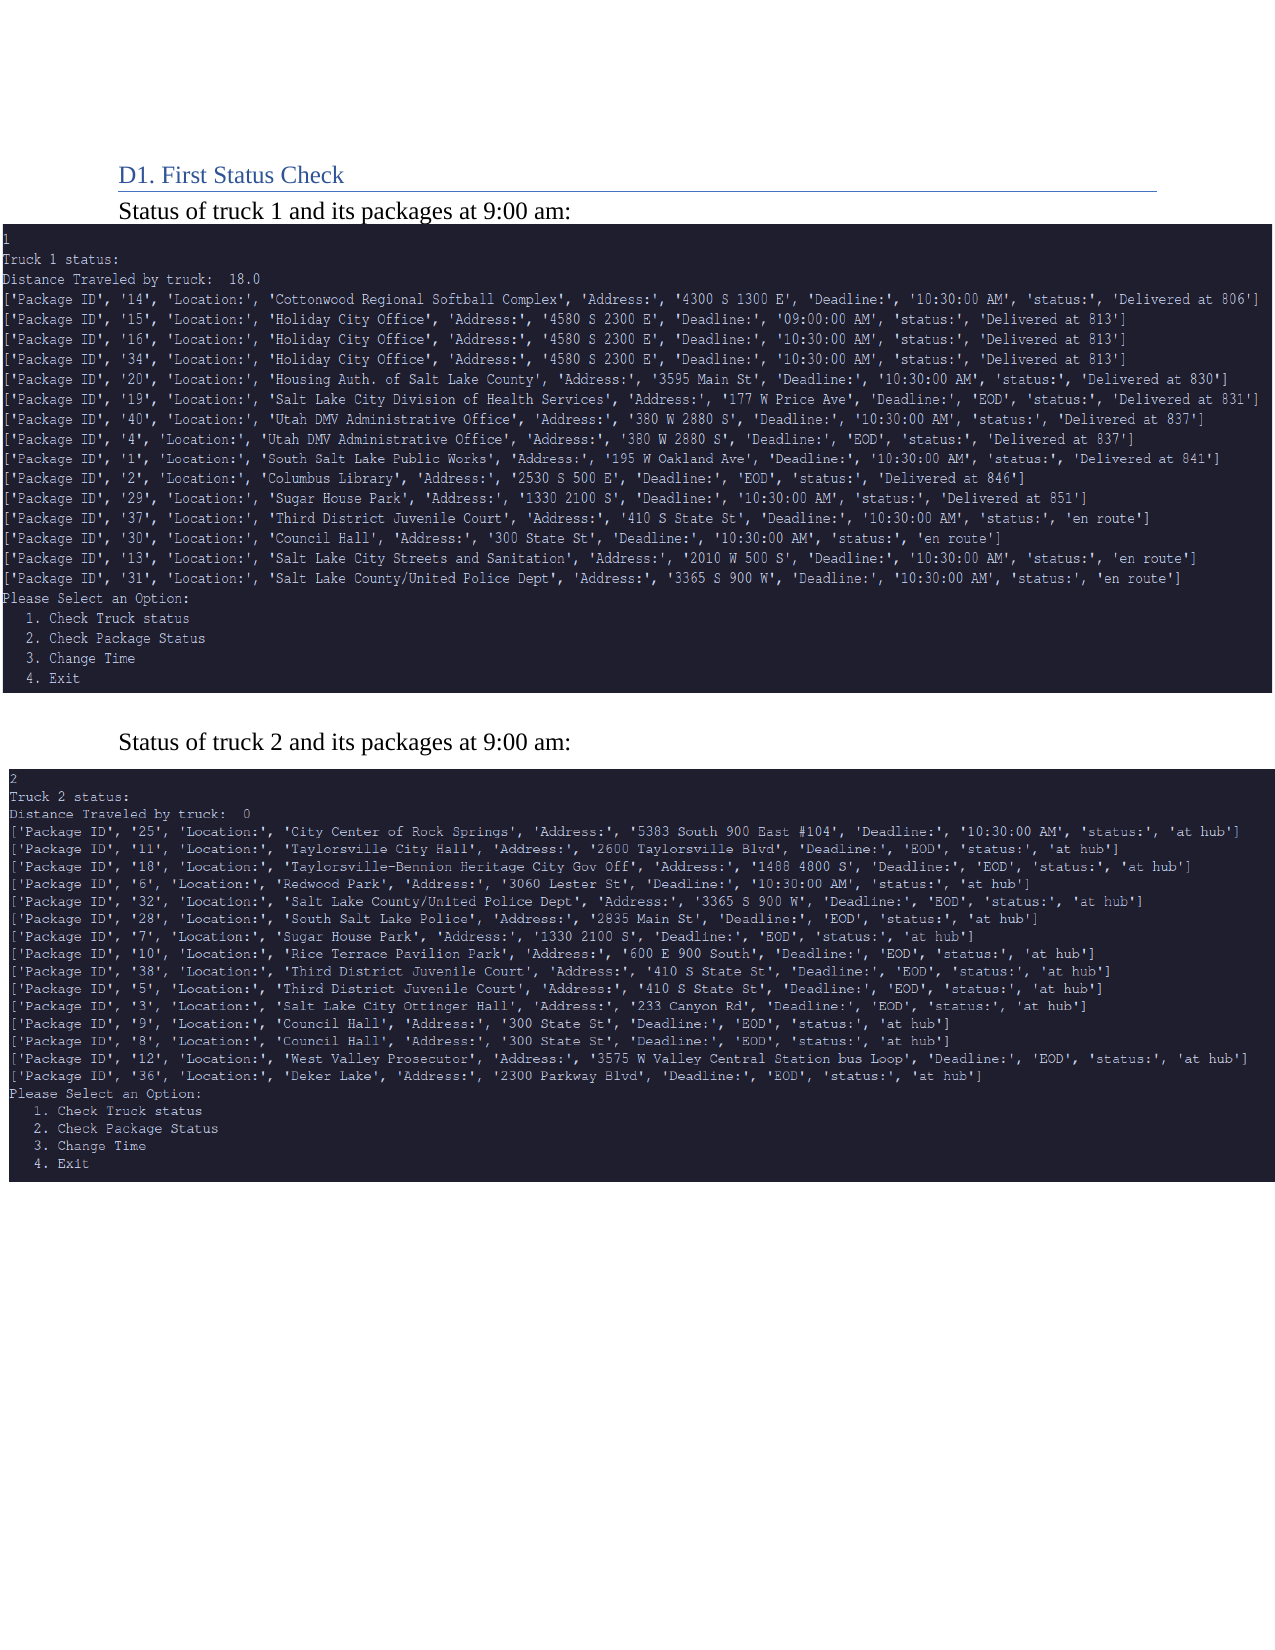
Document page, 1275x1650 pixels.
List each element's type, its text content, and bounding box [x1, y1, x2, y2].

text Status of truck 1 and its packages at 9:00 am: [118, 196, 1157, 224]
picture [9, 769, 1275, 1182]
subtitle D1. First Status Check [118, 160, 1157, 191]
picture [2, 224, 1273, 693]
text Status of truck 2 and its packages at 9:00 am: [118, 727, 1157, 756]
